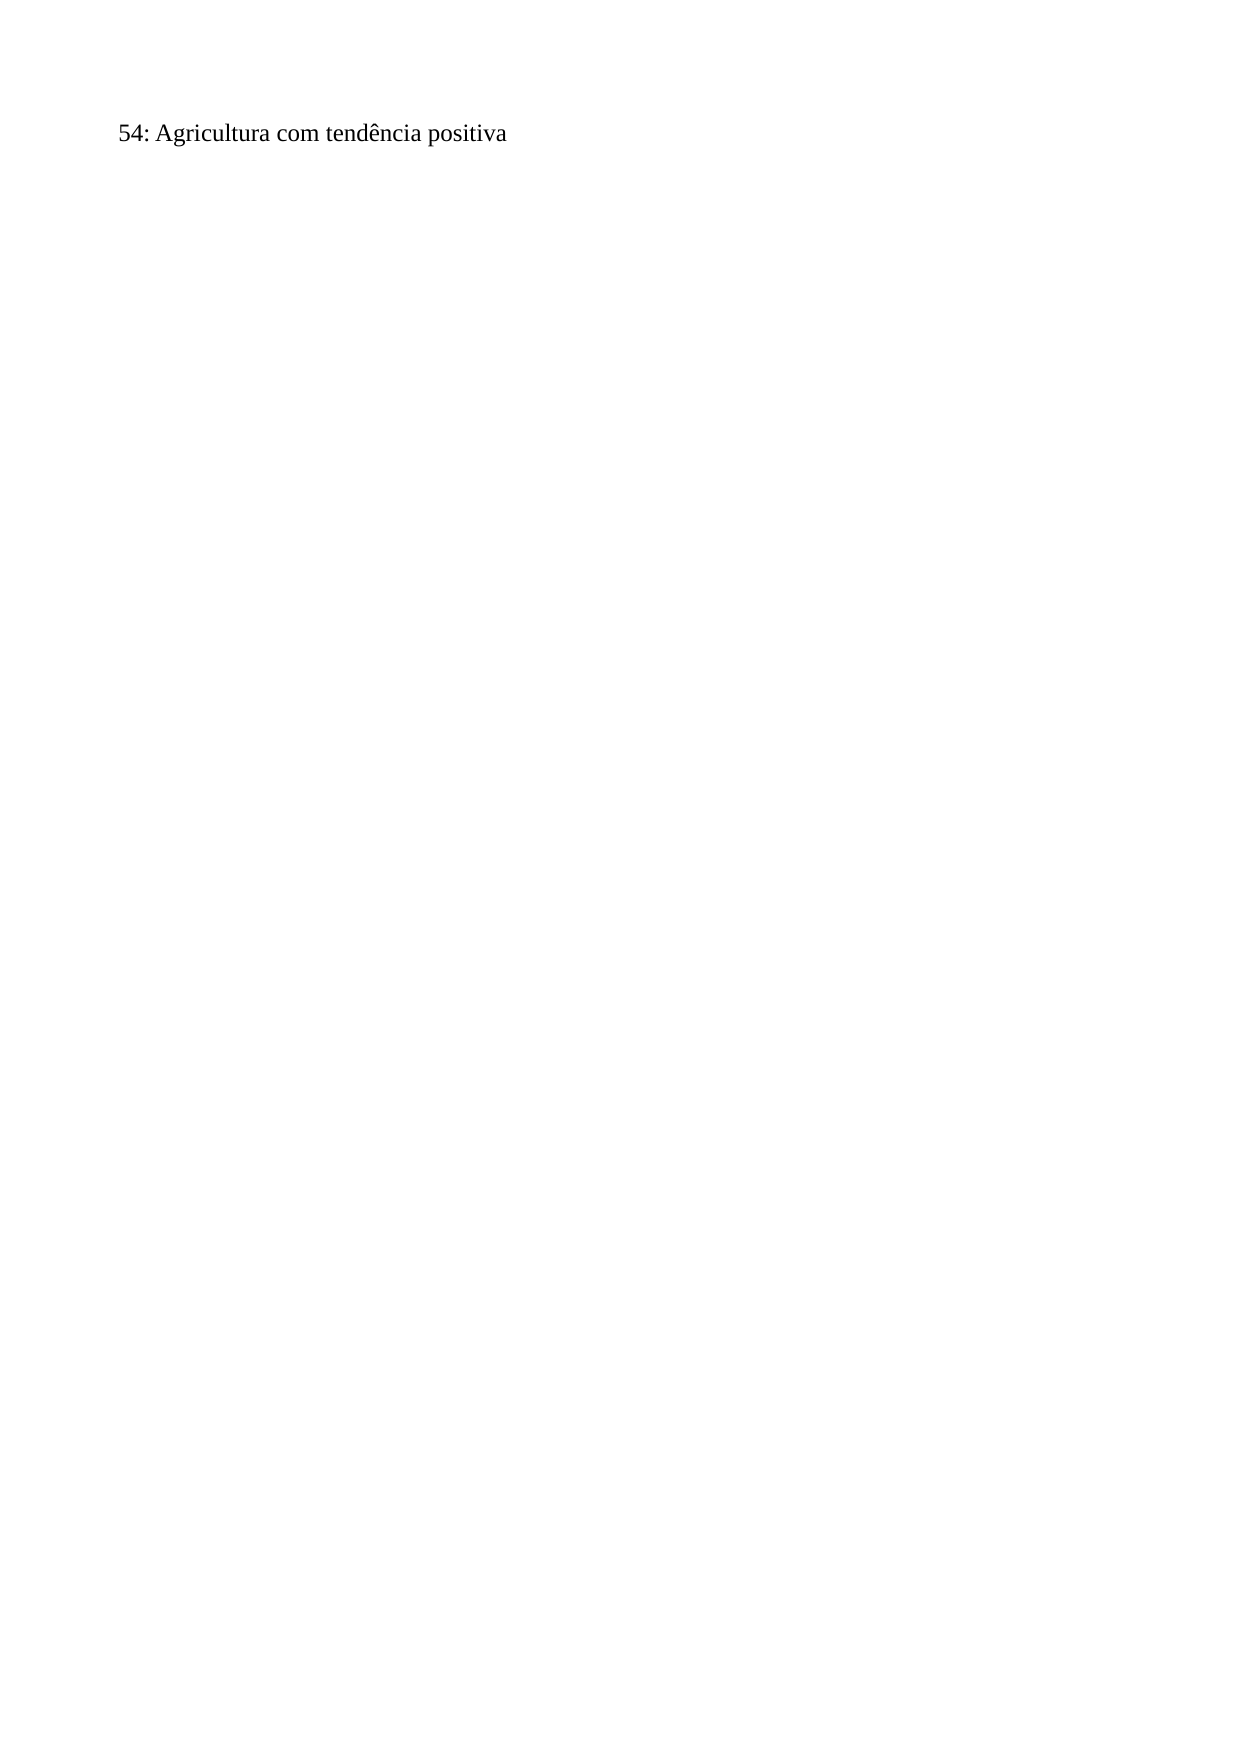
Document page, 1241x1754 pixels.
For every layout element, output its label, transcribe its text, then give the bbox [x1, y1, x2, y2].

text 54: Agricultura com tendência positiva [118, 118, 1122, 147]
